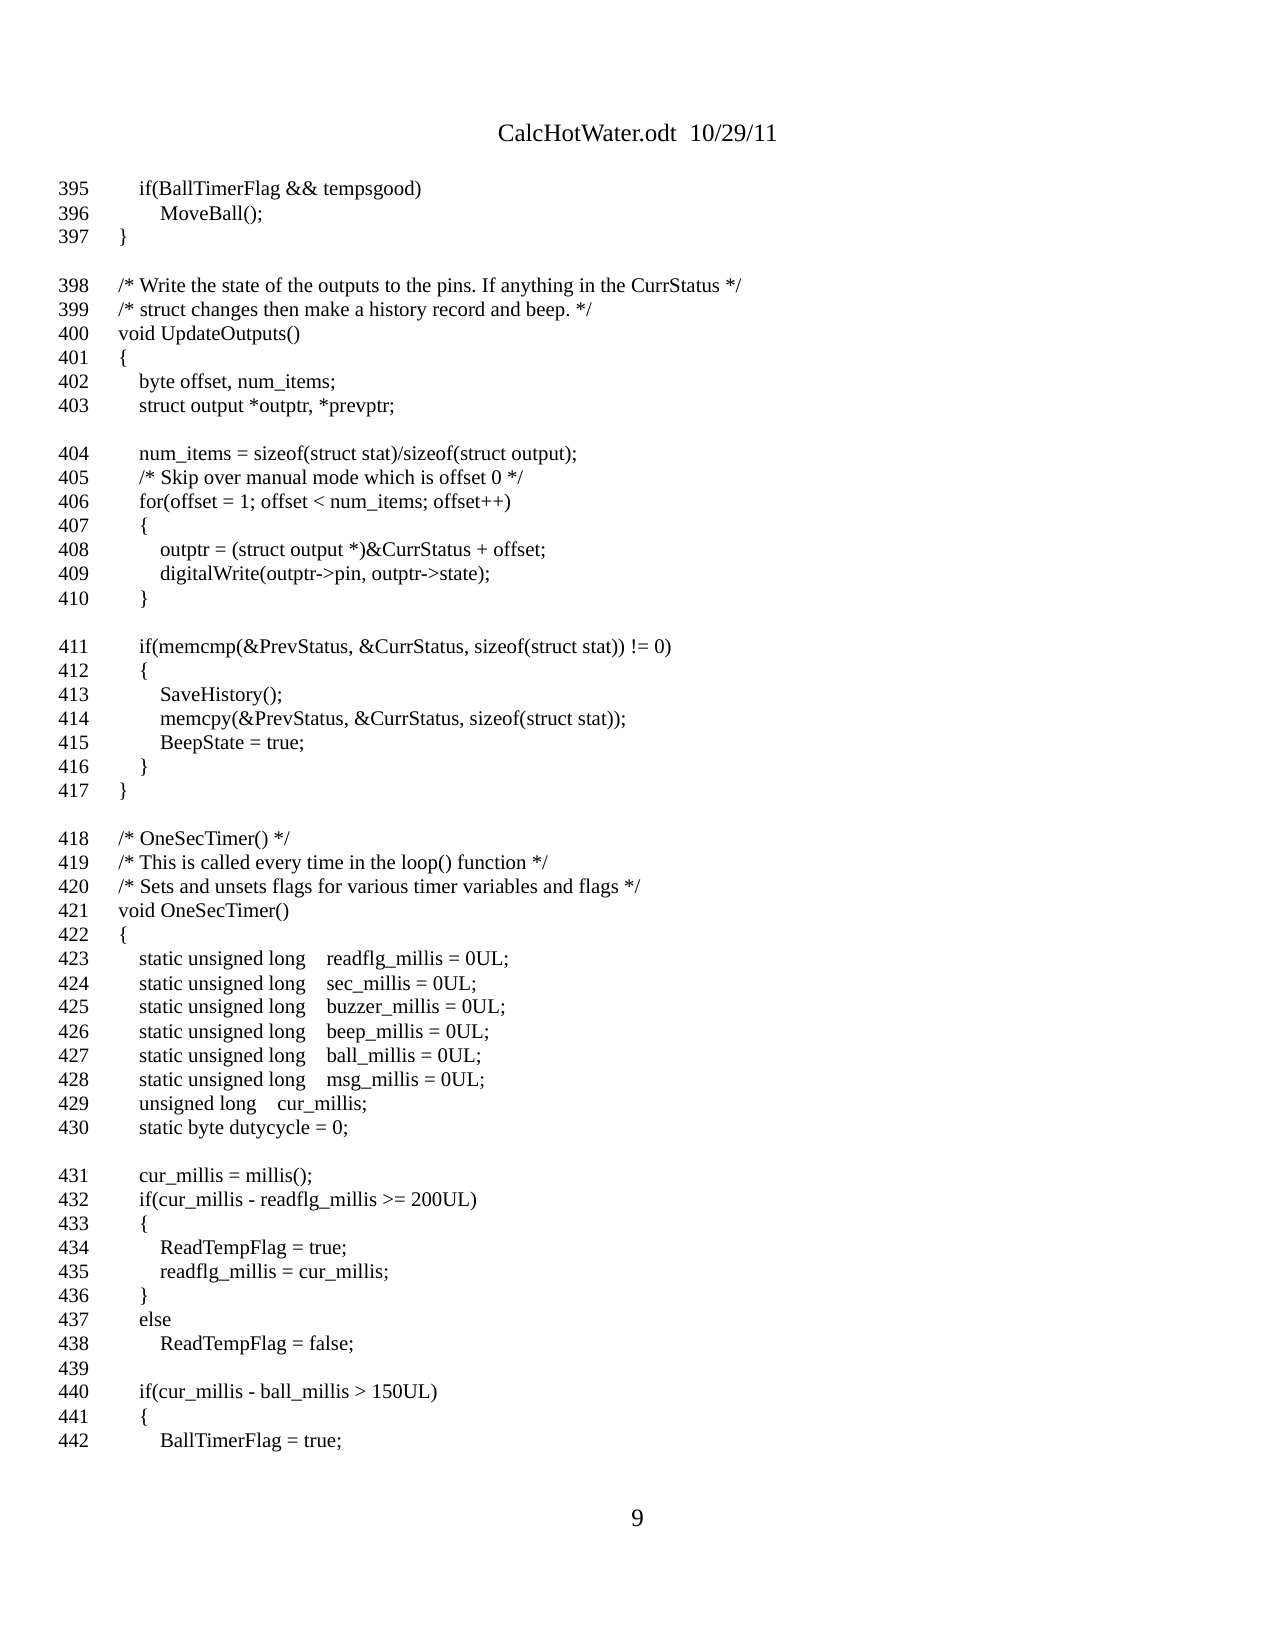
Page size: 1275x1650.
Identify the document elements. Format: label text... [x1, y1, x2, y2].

text num_items = sizeof(struct stat)/sizeof(struct output); [118, 441, 1157, 465]
text if(BallTimerFlag && tempsgood) [118, 176, 1157, 200]
text struct output *outptr, *prevptr; [118, 393, 1157, 417]
text { [118, 513, 1157, 537]
text } [118, 224, 1157, 248]
text { [118, 345, 1157, 369]
text static unsigned long readflg_millis = 0UL; [118, 946, 1157, 970]
text MoveBall(); [118, 200, 1157, 224]
text /* This is called every time in the loop() function */ [118, 850, 1157, 874]
text BallTimerFlag = true; [118, 1428, 1157, 1452]
text for(offset = 1; offset < num_items; offset++) [118, 489, 1157, 513]
text { [118, 922, 1157, 946]
text } [118, 1283, 1157, 1307]
text byte offset, num_items; [118, 369, 1157, 393]
text } [118, 754, 1157, 778]
text static unsigned long msg_millis = 0UL; [118, 1067, 1157, 1091]
text if(cur_millis - readflg_millis >= 200UL) [118, 1187, 1157, 1211]
text /* Sets and unsets flags for various timer variables and flags */ [118, 874, 1157, 898]
text unsigned long cur_millis; [118, 1091, 1157, 1115]
text static unsigned long sec_millis = 0UL; [118, 970, 1157, 994]
text static unsigned long beep_millis = 0UL; [118, 1018, 1157, 1043]
text readflg_millis = cur_millis; [118, 1259, 1157, 1283]
text /* Skip over manual mode which is offset 0 */ [118, 465, 1157, 489]
text { [118, 1403, 1157, 1428]
text if(cur_millis - ball_millis > 150UL) [118, 1379, 1157, 1403]
text static unsigned long ball_millis = 0UL; [118, 1043, 1157, 1067]
text ReadTempFlag = true; [118, 1235, 1157, 1259]
text digitalWrite(outptr->pin, outptr->state); [118, 561, 1157, 585]
text else [118, 1307, 1157, 1331]
text { [118, 658, 1157, 682]
text BeepState = true; [118, 730, 1157, 754]
text cur_millis = millis(); [118, 1163, 1157, 1187]
text } [118, 585, 1157, 609]
text void OneSecTimer() [118, 898, 1157, 922]
text SaveHistory(); [118, 682, 1157, 706]
text memcpy(&PrevStatus, &CurrStatus, sizeof(struct stat)); [118, 706, 1157, 730]
text if(memcmp(&PrevStatus, &CurrStatus, sizeof(struct stat)) != 0) [118, 633, 1157, 658]
text { [118, 1211, 1157, 1235]
text /* Write the state of the outputs to the pins. If anything in the CurrStatus */ [118, 273, 1157, 297]
text void UpdateOutputs() [118, 321, 1157, 345]
text ReadTempFlag = false; [118, 1331, 1157, 1355]
text /* OneSecTimer() */ [118, 826, 1157, 850]
text outptr = (struct output *)&CurrStatus + offset; [118, 537, 1157, 561]
text /* struct changes then make a history record and beep. */ [118, 297, 1157, 321]
text } [118, 778, 1157, 802]
text static byte dutycycle = 0; [118, 1115, 1157, 1139]
text static unsigned long buzzer_millis = 0UL; [118, 994, 1157, 1018]
